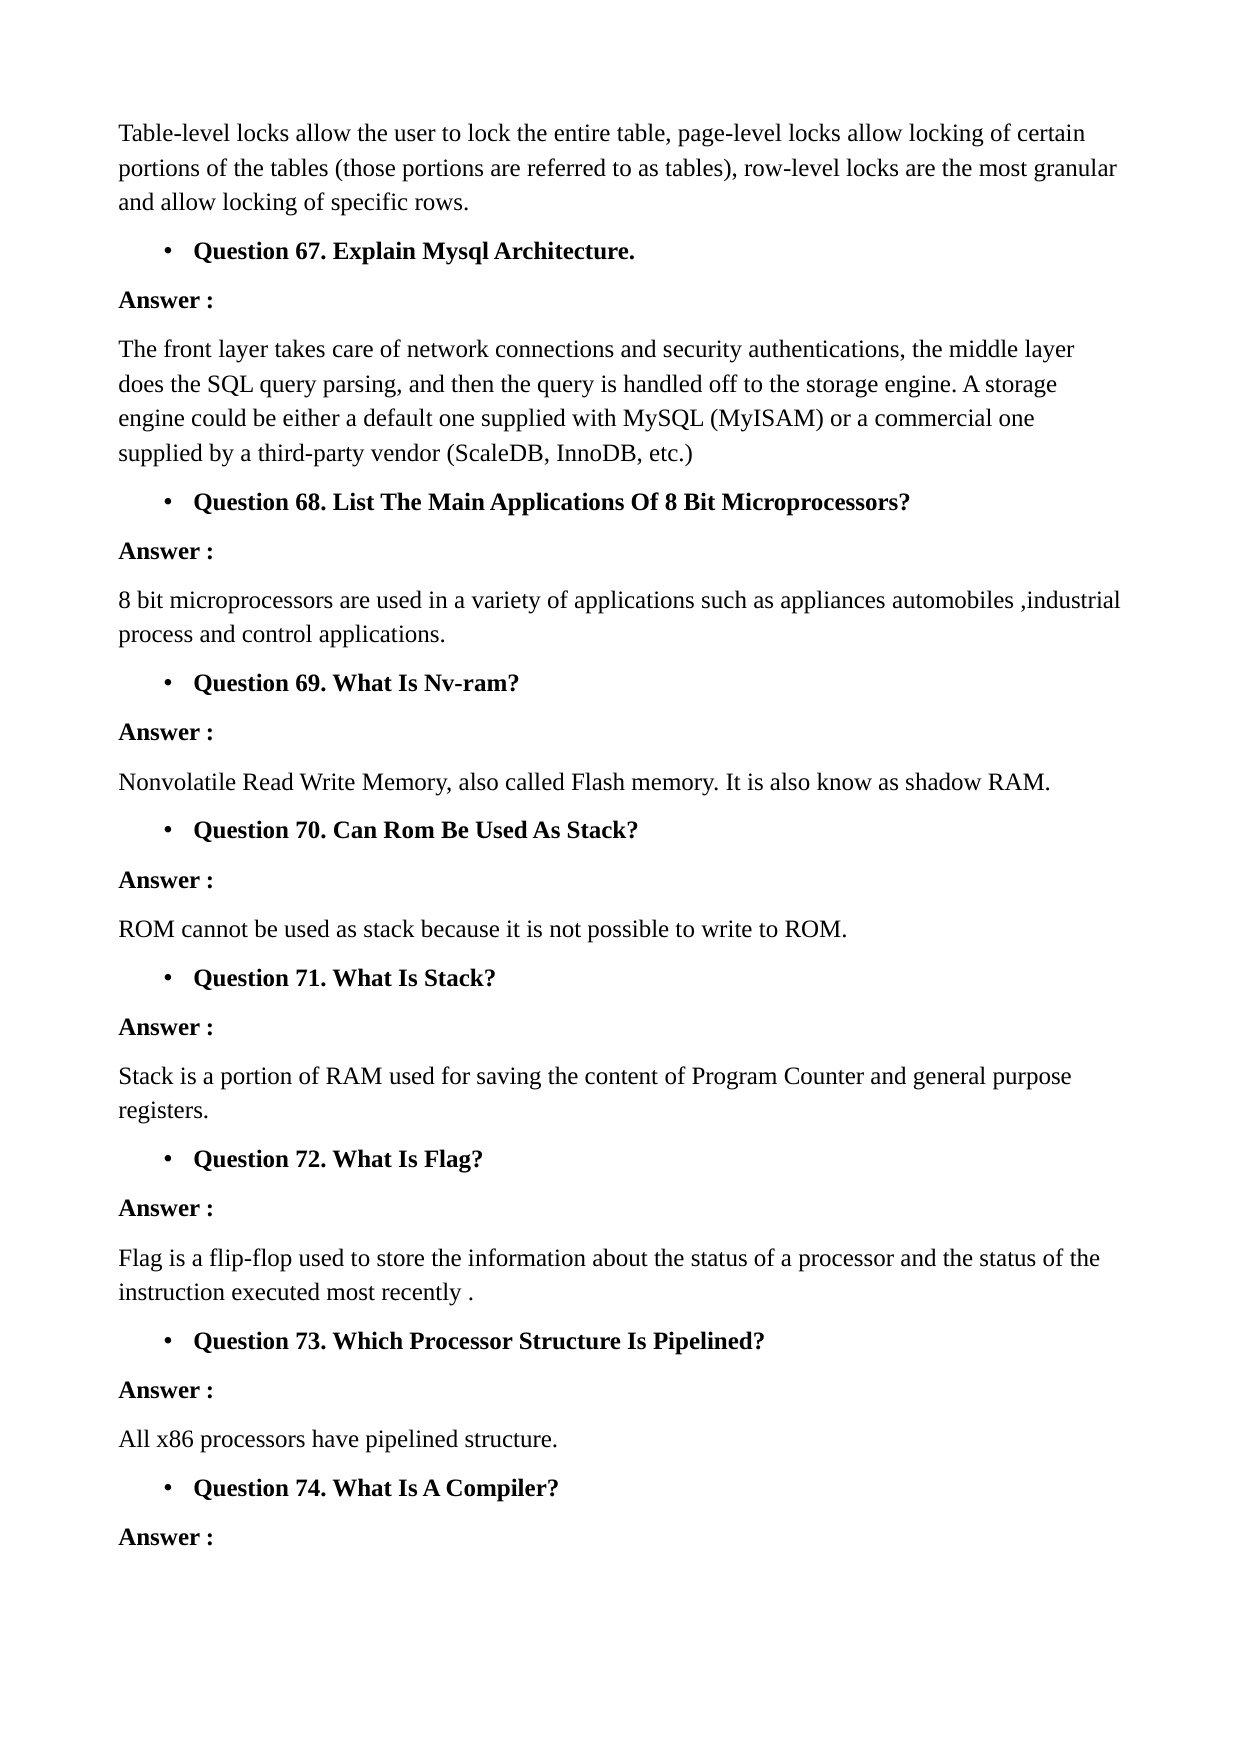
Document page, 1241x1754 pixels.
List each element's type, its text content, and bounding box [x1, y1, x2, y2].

text Answer : [118, 1522, 1122, 1551]
text Answer : [118, 1375, 1122, 1404]
list Question 69. What Is Nv-ram? [164, 668, 1122, 697]
list Question 68. List The Main Applications Of 8 Bit Microprocessors? [164, 487, 1122, 516]
text The front layer takes care of network connections and security authentications, the middle layer does the SQL query parsing, and then the query is handled off to the storage engine. A storage engine could be either a default one supplied with MySQL (MyISAM) or a commercial one supplied by a third-party vendor (ScaleDB, InnoDB, etc.) [118, 334, 1122, 466]
text 8 bit microprocessors are used in a variety of applications such as appliances automobiles ,industrial process and control applications. [118, 585, 1122, 648]
text Answer : [118, 717, 1122, 746]
text ROM cannot be used as stack because it is not possible to write to ROM. [118, 914, 1122, 942]
list Question 71. What Is Stack? [164, 963, 1122, 992]
list Question 72. What Is Flag? [164, 1144, 1122, 1173]
text Answer : [118, 536, 1122, 564]
list Question 73. Which Processor Structure Is Pipelined? [164, 1326, 1122, 1355]
list Question 67. Explain Mysql Architecture. [164, 236, 1122, 265]
text Answer : [118, 865, 1122, 893]
list Question 74. What Is A Compiler? [164, 1473, 1122, 1502]
text Flag is a flip-flop used to store the information about the status of a processor and the status of the instruction executed most recently . [118, 1243, 1122, 1306]
text Answer : [118, 285, 1122, 314]
list Question 70. Can Rom Be Used As Stack? [164, 816, 1122, 844]
text Stack is a portion of RAM used for saving the content of Program Counter and general purpose registers. [118, 1061, 1122, 1124]
text All x86 processors have pipelined structure. [118, 1424, 1122, 1453]
text Answer : [118, 1193, 1122, 1222]
text Nonvolatile Read Write Memory, also called Flash memory. It is also know as shadow RAM. [118, 767, 1122, 795]
text Table-level locks allow the user to lock the entire table, page-level locks allow locking of certain portions of the tables (those portions are referred to as tables), row-level locks are the most granular and allow locking of specific rows. [118, 118, 1122, 216]
text Answer : [118, 1012, 1122, 1041]
